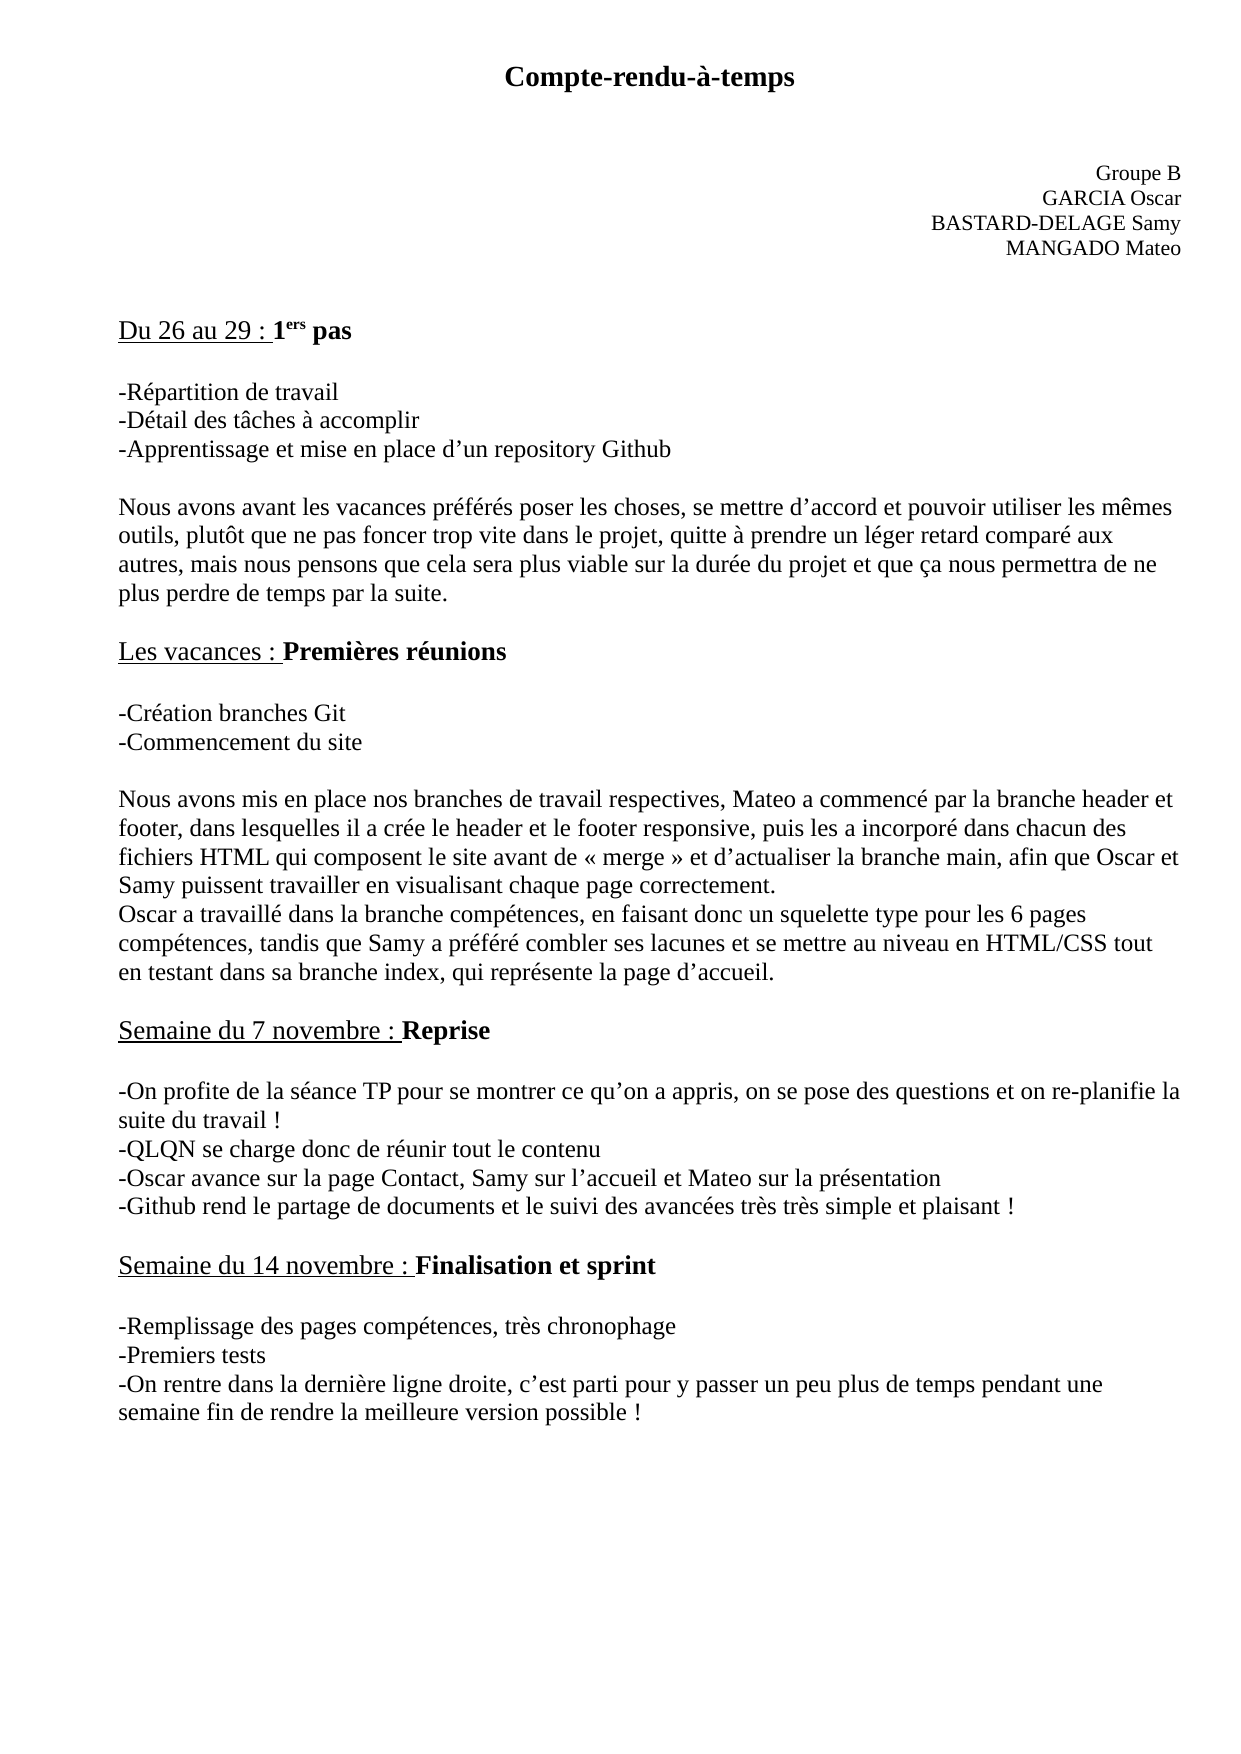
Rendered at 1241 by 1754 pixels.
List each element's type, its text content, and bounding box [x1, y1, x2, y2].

text Les vacances : Premières réunions [118, 636, 1181, 667]
text -Commencement du site [118, 727, 1181, 755]
text -Github rend le partage de documents et le suivi des avancées très très simple et plaisant ! [118, 1191, 1181, 1220]
text -On profite de la séance TP pour se montrer ce qu’on a appris, on se pose des questions et on re-planifie la suite du travail ! [118, 1076, 1181, 1134]
text Groupe B [118, 160, 1181, 185]
text Semaine du 7 novembre : Reprise [118, 1014, 1181, 1045]
text -Premiers tests -On rentre dans la dernière ligne droite, c’est parti pour y passer un peu plus de temps pendant une semaine fin de rendre la meilleure version possible ! [118, 1340, 1181, 1426]
text Nous avons avant les vacances préférés poser les choses, se mettre d’accord et pouvoir utiliser les mêmes outils, plutôt que ne pas foncer trop vite dans le projet, quitte à prendre un léger retard comparé aux autres, mais nous pensons que cela sera plus viable sur la durée du projet et que ça nous permettra de ne plus perdre de temps par la suite. [118, 492, 1181, 607]
text Du 26 au 29 : 1ers pas [118, 314, 1181, 346]
text -Création branches Git [118, 698, 1181, 727]
text Nous avons mis en place nos branches de travail respectives, Mateo a commencé par la branche header et footer, dans lesquelles il a crée le header et le footer responsive, puis les a incorporé dans chacun des fichiers HTML qui composent le site avant de « merge » et d’actualiser la branche main, afin que Oscar et Samy puissent travailler en visualisant chaque page correctement. [118, 784, 1181, 899]
text -Répartition de travail [118, 377, 1181, 406]
text Semaine du 14 novembre : Finalisation et sprint [118, 1249, 1181, 1280]
text -QLQN se charge donc de réunir tout le contenu [118, 1134, 1181, 1163]
text -Oscar avance sur la page Contact, Samy sur l’accueil et Mateo sur la présentation [118, 1163, 1181, 1191]
text BASTARD-DELAGE Samy [118, 210, 1181, 235]
text MANGADO Mateo [118, 235, 1181, 261]
text Oscar a travaillé dans la branche compétences, en faisant donc un squelette type pour les 6 pages compétences, tandis que Samy a préféré combler ses lacunes et se mettre au niveau en HTML/CSS tout en testant dans sa branche index, qui représente la page d’accueil. [118, 899, 1181, 985]
text -Remplissage des pages compétences, très chronophage [118, 1311, 1181, 1340]
text Compte-rendu-à-temps [118, 59, 1181, 93]
text -Apprentissage et mise en place d’un repository Github [118, 434, 1181, 463]
text GARCIA Oscar [118, 185, 1181, 210]
text -Détail des tâches à accomplir [118, 406, 1181, 434]
